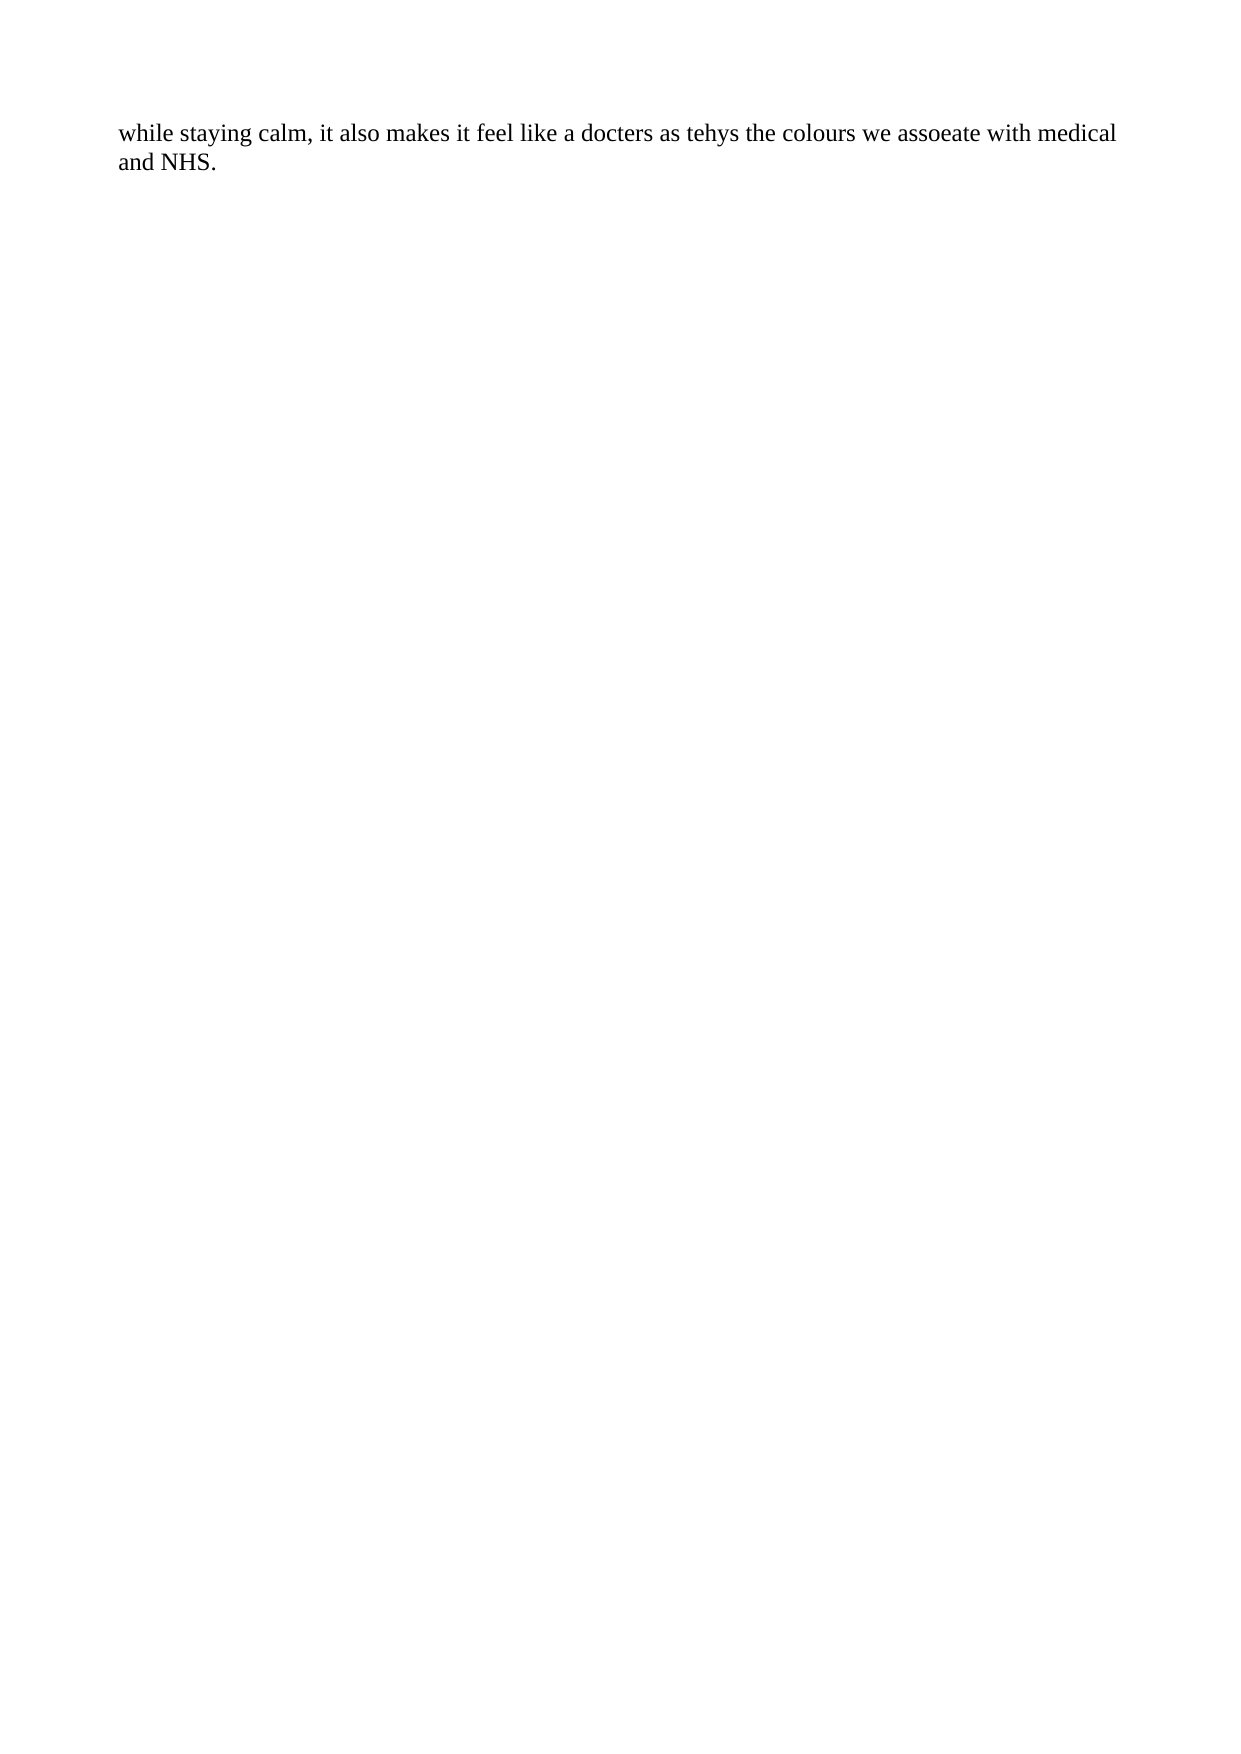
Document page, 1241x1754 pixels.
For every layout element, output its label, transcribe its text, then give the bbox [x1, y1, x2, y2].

text while staying calm, it also makes it feel like a docters as tehys the colours we assoeate with medical and NHS. [118, 118, 1122, 176]
